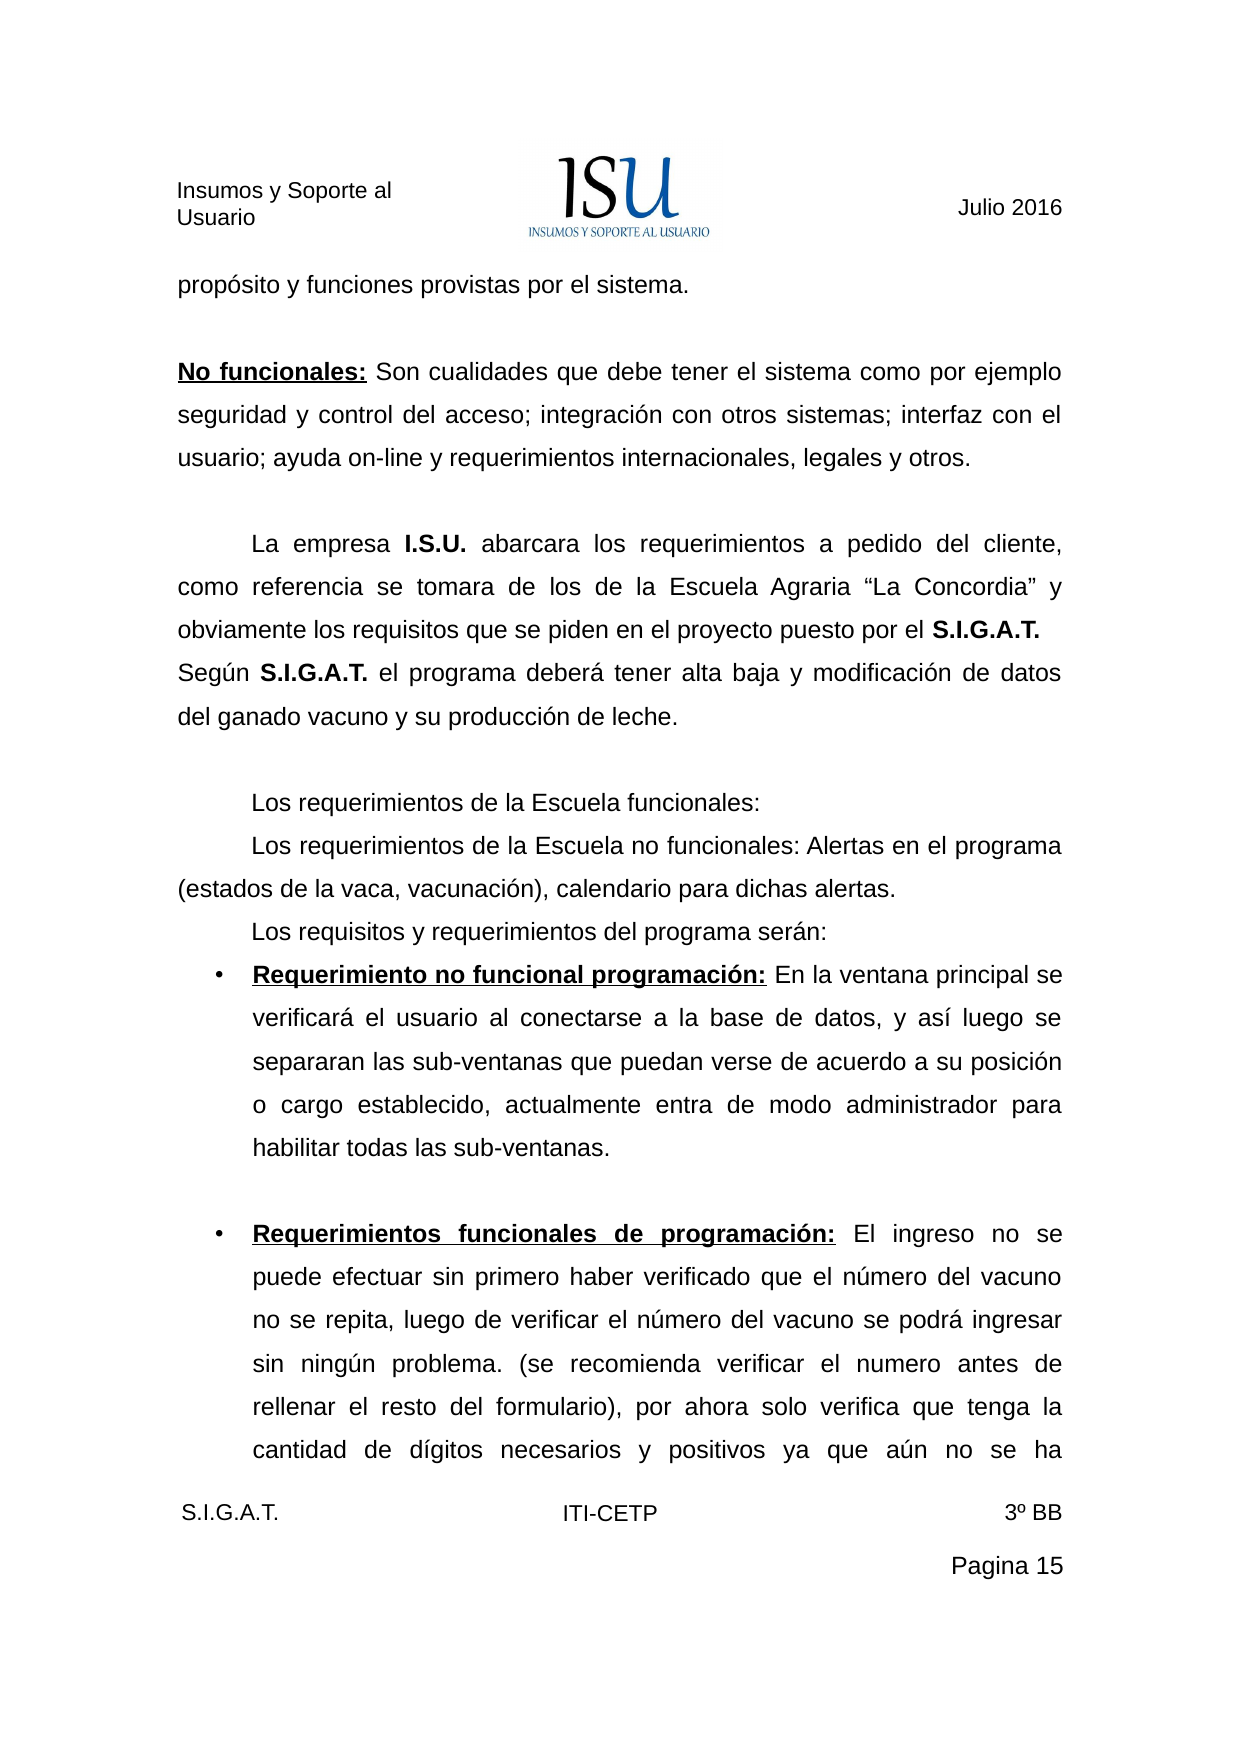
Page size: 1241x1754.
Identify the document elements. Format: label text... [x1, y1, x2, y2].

list Requerimiento no funcional programación: En la ventana principal se verificará el usuario al conectarse a la base de datos, y así luego se separaran las sub-ventanas que puedan verse de acuerdo a su posición o cargo establecido, actualmente entra de modo administrador para habilitar todas las sub-ventanas. [215, 960, 1063, 1162]
text La empresa I.S.U. abarcara los requerimientos a pedido del cliente, como referencia se tomara de los de la Escuela Agraria “La Concordia” y obviamente los requisitos que se piden en el proyecto puesto por el S.I.G.A.T. [177, 529, 1063, 644]
text Los requerimientos de la Escuela funcionales: [177, 788, 1063, 816]
list Requerimientos funcionales de programación: El ingreso no se puede efectuar sin primero haber verificado que el número del vacuno no se repita, luego de verificar el número del vacuno se podrá ingresar sin ningún problema. (se recomienda verificar el numero antes de rellenar el resto del formulario), por ahora solo verifica que tenga la cantidad de dígitos necesarios y positivos ya que aún no se ha [215, 1219, 1063, 1463]
text Los requisitos y requerimientos del programa serán: [177, 917, 1063, 946]
text propósito y funciones provistas por el sistema. [177, 270, 1063, 299]
text Según S.I.G.A.T. el programa deberá tener alta baja y modificación de datos del ganado vacuno y su producción de leche. [177, 658, 1063, 730]
text Los requerimientos de la Escuela no funcionales: Alertas en el programa (estados de la vaca, vacunación), calendario para dichas alertas. [177, 831, 1063, 903]
picture [517, 138, 723, 252]
text No funcionales: Son cualidades que debe tener el sistema como por ejemplo seguridad y control del acceso; integración con otros sistemas; interfaz con el usuario; ayuda on-line y requerimientos internacionales, legales y otros. [177, 356, 1063, 471]
